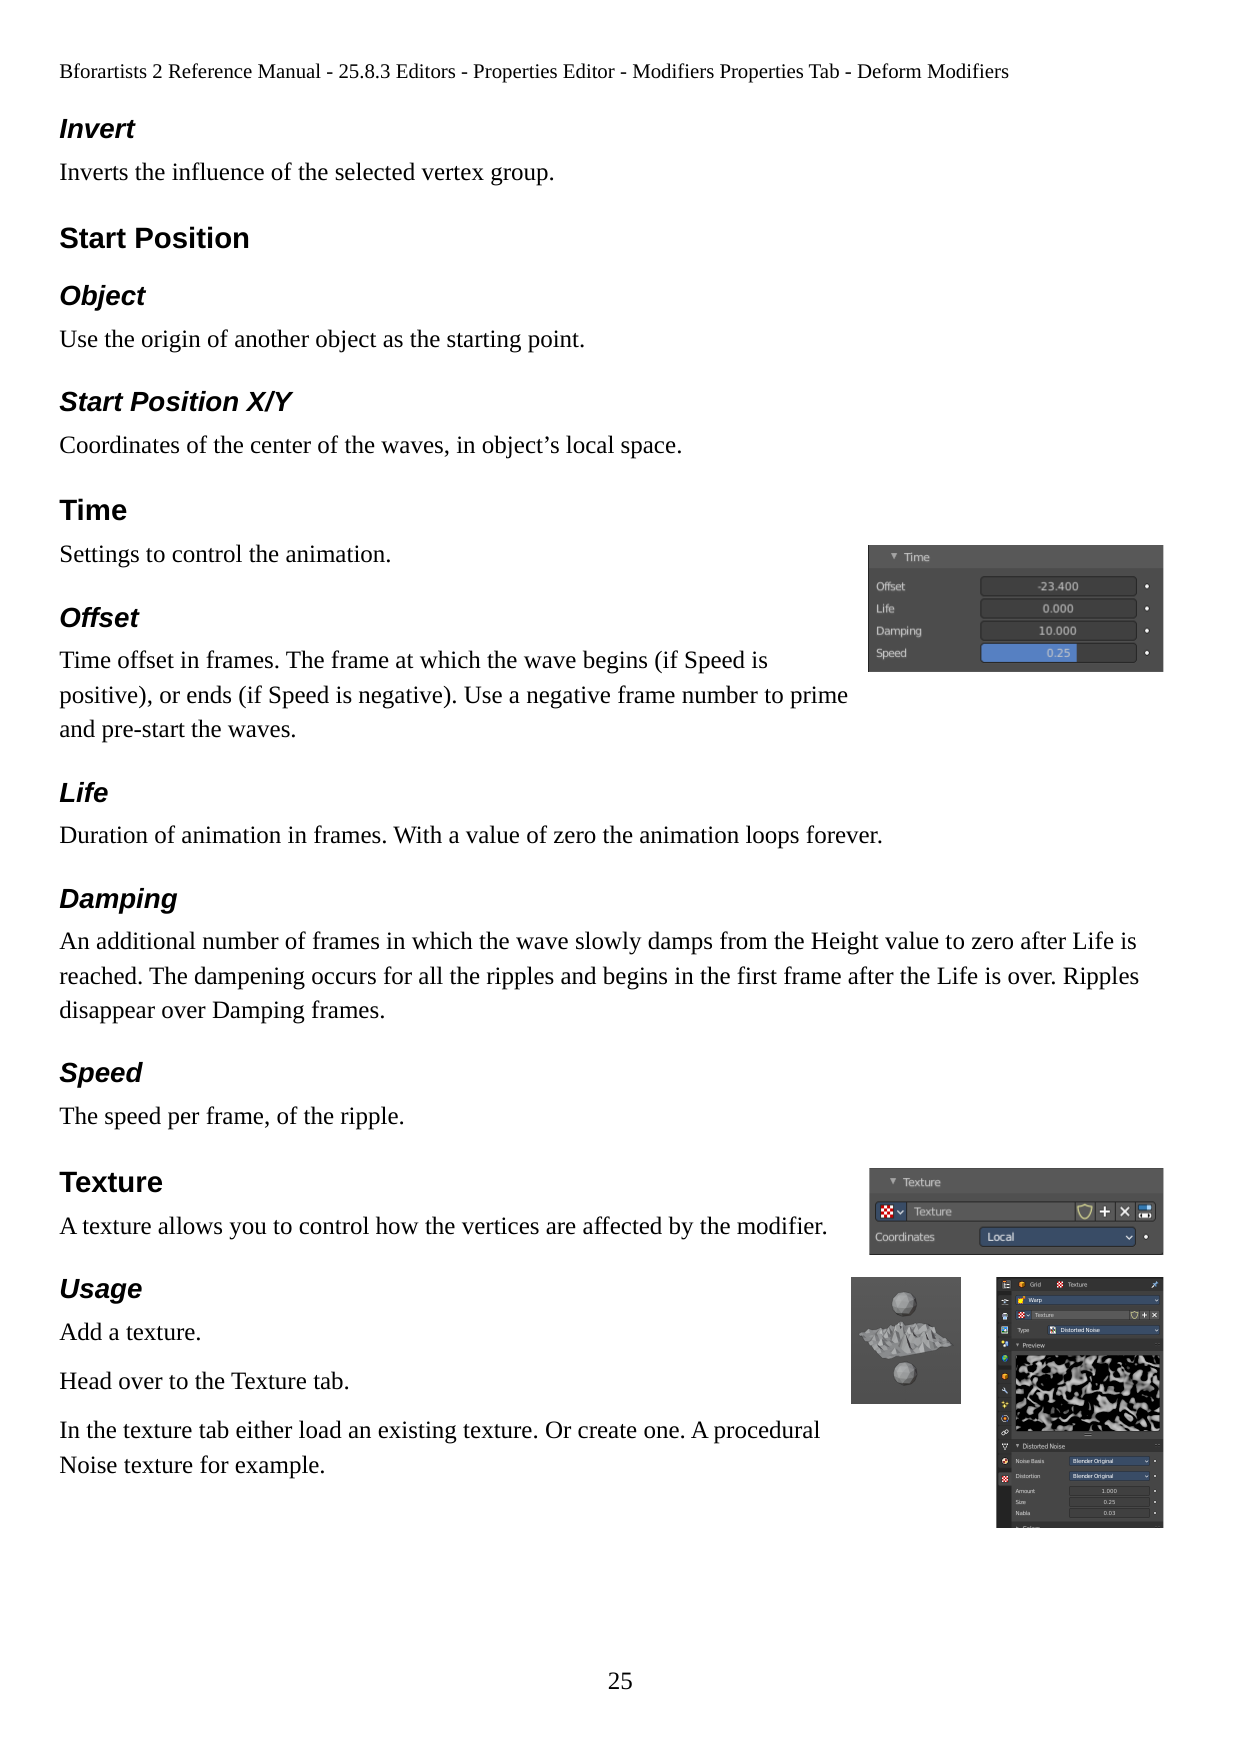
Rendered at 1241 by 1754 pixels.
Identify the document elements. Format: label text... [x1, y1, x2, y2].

text Head over to the Texture tab. [59, 1366, 851, 1395]
text Duration of animation in frames. With a value of zero the animation loops forever. [59, 820, 1181, 849]
subtitle Usage [59, 1273, 1181, 1304]
subtitle Object [59, 279, 1181, 311]
subtitle Start Position [59, 221, 1181, 254]
text Time offset in frames. The frame at which the wave begins (if Speed is positive), or ends (if Speed is negative). Use a negative frame number to prime and pre-start the waves. [59, 646, 1181, 743]
text [1164, 1317, 1181, 1346]
text Coordinates of the center of the waves, in object’s local space. [59, 430, 1181, 458]
text Inverts the influence of the selected vertex group. [59, 157, 1181, 186]
subtitle [1164, 601, 1181, 633]
text Settings to control the animation. [59, 539, 1181, 568]
text Use the origin of another object as the starting point. [59, 324, 1181, 352]
text The speed per frame, of the ripple. [59, 1101, 1181, 1130]
picture [868, 545, 1164, 672]
picture [996, 1277, 1164, 1528]
subtitle Life [59, 776, 1181, 808]
text In the texture tab either load an existing texture. Or create one. A procedural Noise texture for example. [59, 1415, 996, 1478]
picture [869, 1168, 1164, 1255]
picture [851, 1277, 961, 1404]
subtitle Offset [59, 601, 868, 633]
text Add a texture. [59, 1317, 851, 1346]
subtitle Speed [59, 1057, 1181, 1089]
subtitle Time [59, 493, 1181, 527]
subtitle Invert [59, 113, 1181, 144]
text [961, 1366, 996, 1395]
subtitle Start Position X/Y [59, 385, 1181, 417]
subtitle Damping [59, 882, 1181, 914]
subtitle Texture [59, 1165, 1181, 1199]
text An additional number of frames in which the wave slowly damps from the Height value to zero after Life is reached. The dampening occurs for all the ripples and begins in the first frame after the Life is over. Ripples disappear over Damping frames. [59, 926, 1181, 1024]
text [961, 1317, 996, 1346]
text A texture allows you to control how the vertices are affected by the modifier. [59, 1211, 869, 1240]
